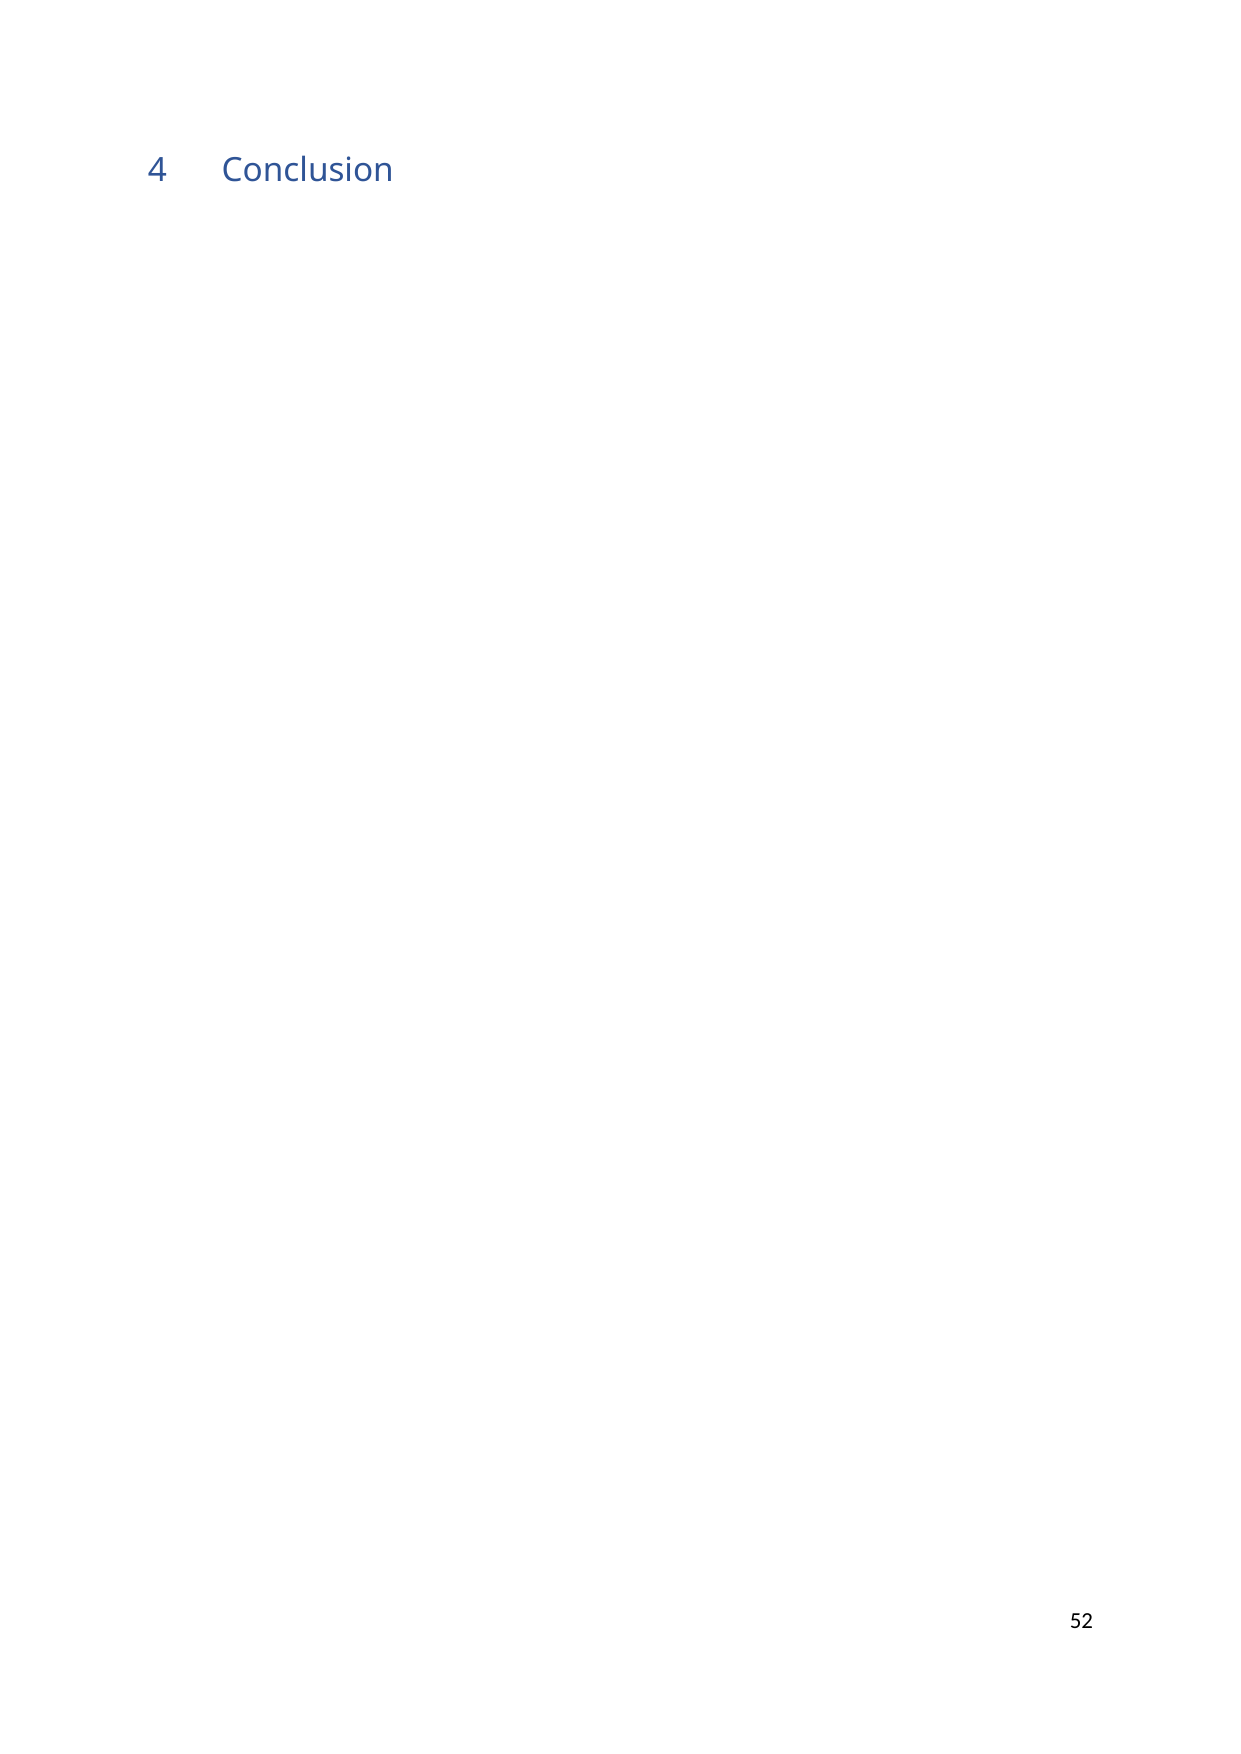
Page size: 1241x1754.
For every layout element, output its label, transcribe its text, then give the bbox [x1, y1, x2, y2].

subtitle 4 Conclusion [148, 145, 1093, 191]
